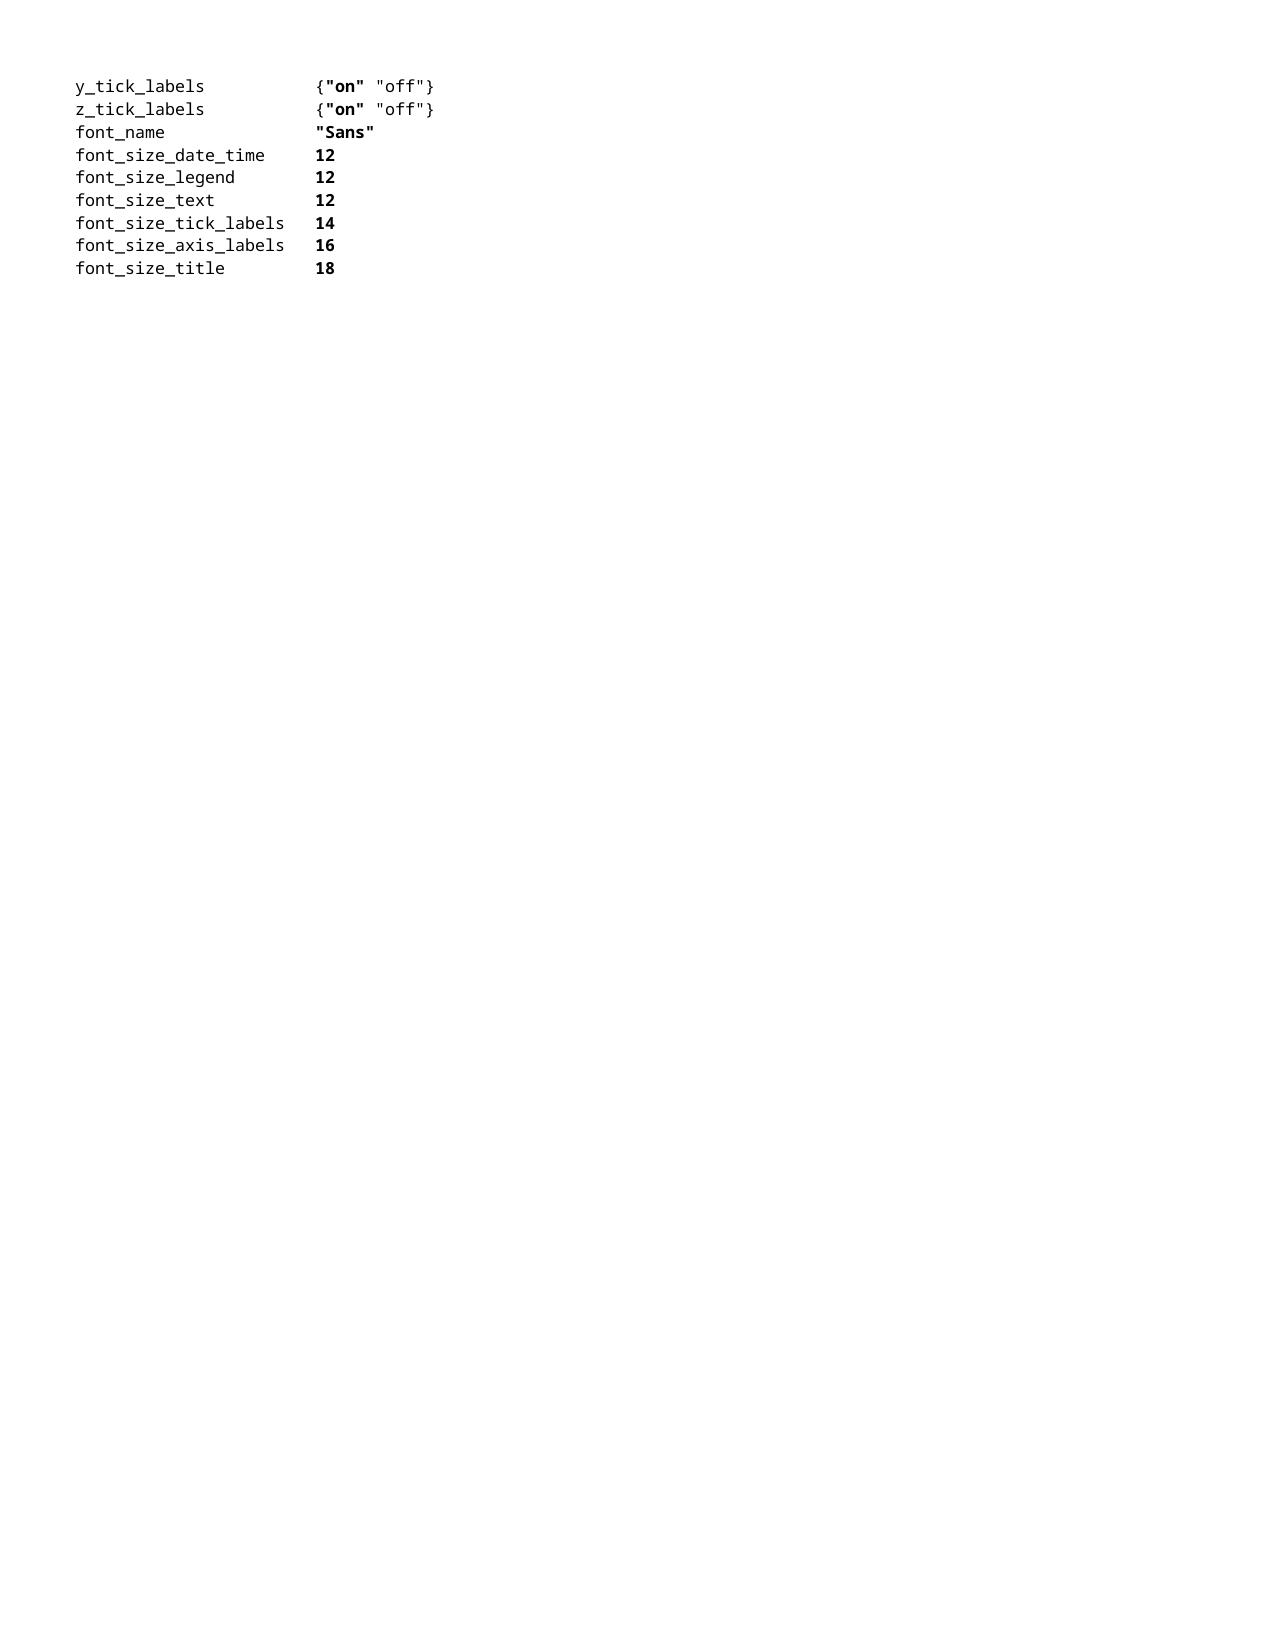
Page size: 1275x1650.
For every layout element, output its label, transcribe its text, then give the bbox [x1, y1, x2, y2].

text font_size_date_time 12 [75, 143, 1200, 166]
text y_tick_labels {"on" "off"} [75, 75, 1200, 98]
text font_size_axis_labels 16 [75, 234, 1200, 257]
text font_size_text 12 [75, 188, 1200, 211]
text font_size_tick_labels 14 [75, 211, 1200, 234]
text font_size_title 18 [75, 257, 1200, 279]
text z_tick_labels {"on" "off"} [75, 98, 1200, 120]
text font_name "Sans" [75, 120, 1200, 143]
text font_size_legend 12 [75, 166, 1200, 188]
